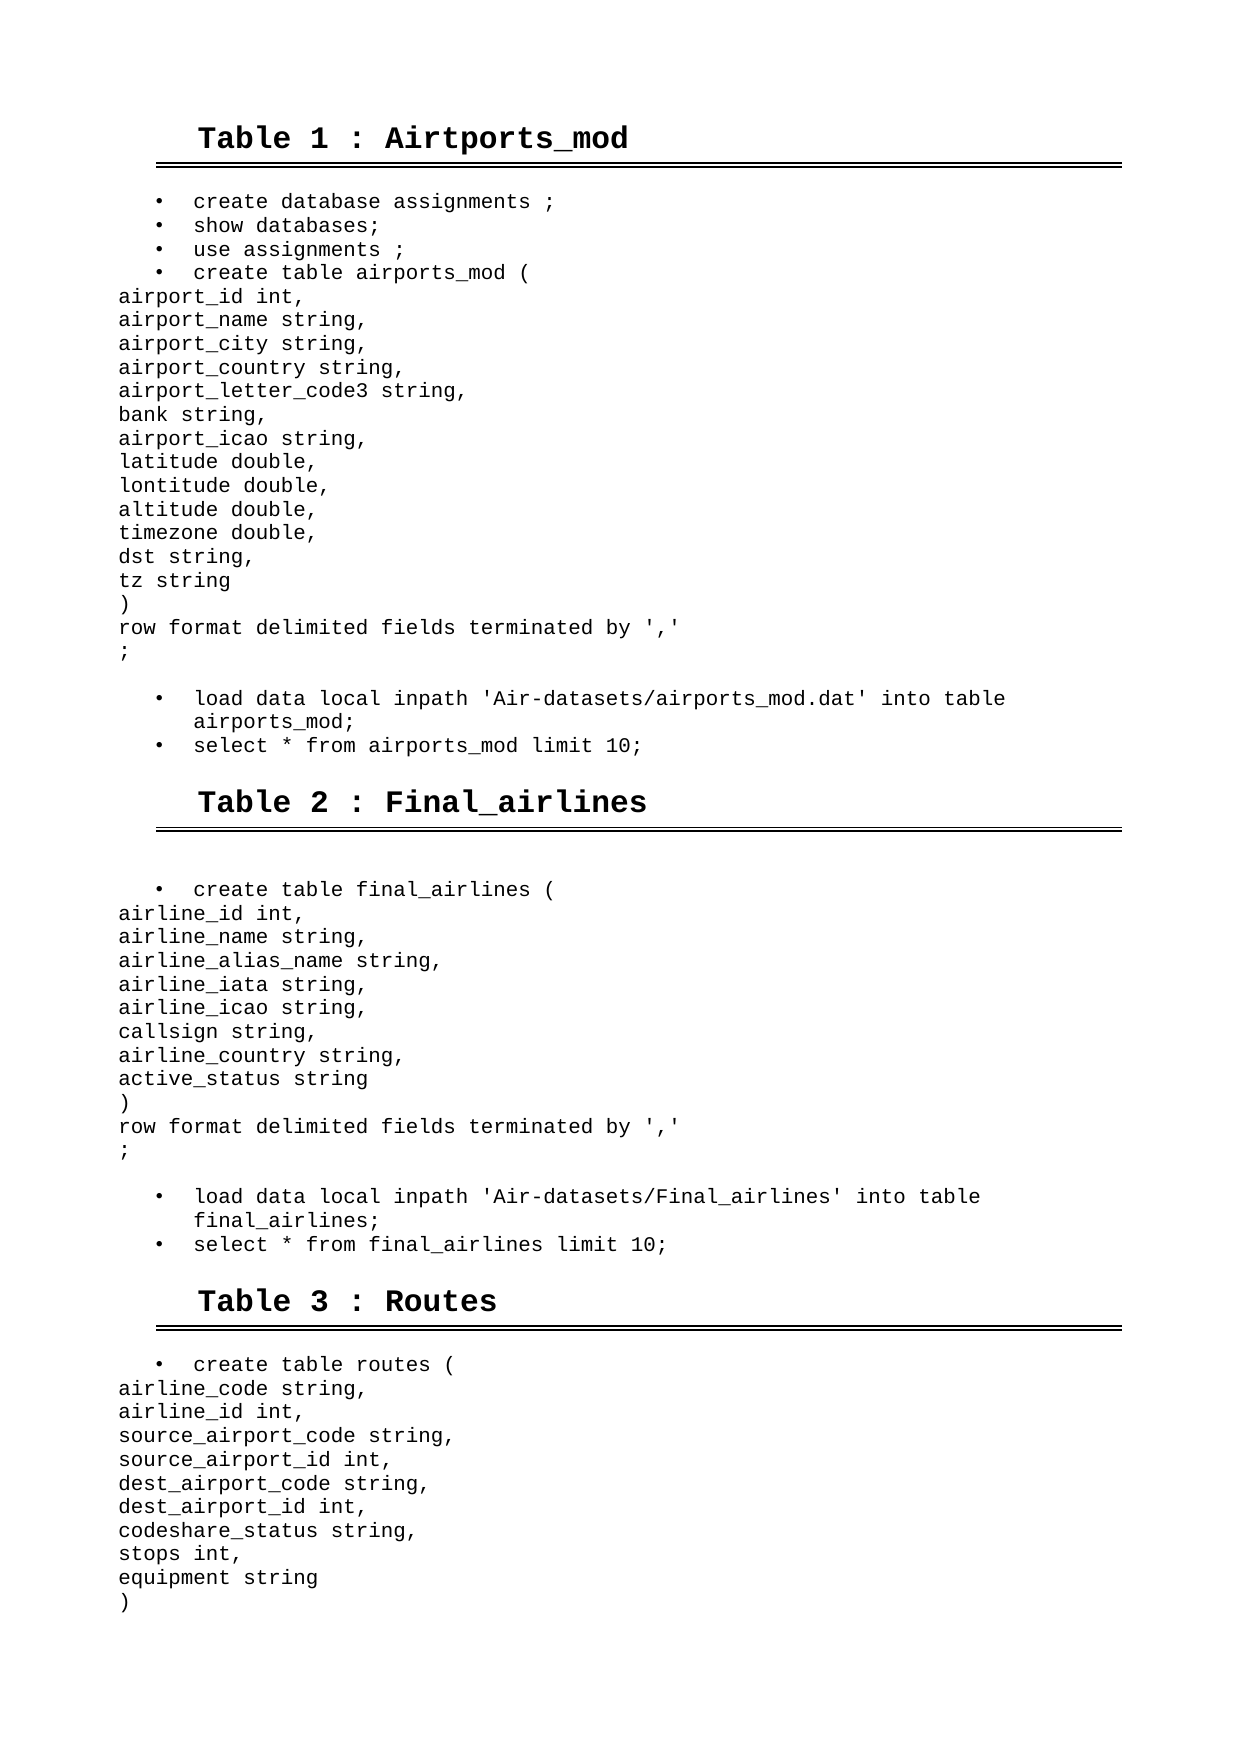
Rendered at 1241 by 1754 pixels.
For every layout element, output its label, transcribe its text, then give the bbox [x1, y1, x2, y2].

text airport_icao string, [118, 428, 1122, 451]
text ) [118, 1092, 1122, 1116]
text bank string, [118, 404, 1122, 428]
text ; [118, 1139, 1122, 1163]
list select * from final_airlines limit 10; [156, 1234, 1122, 1257]
text dst string, [118, 546, 1122, 569]
text dest_airport_code string, [118, 1472, 1122, 1496]
text row format delimited fields terminated by ',' [118, 1116, 1122, 1139]
text airport_name string, [118, 309, 1122, 333]
text airline_id int, [118, 903, 1122, 926]
text dest_airport_id int, [118, 1496, 1122, 1520]
text airport_city string, [118, 333, 1122, 357]
list show databases; [156, 215, 1122, 238]
text timezone double, [118, 522, 1122, 546]
list use assignments ; [156, 238, 1122, 262]
text latitude double, [118, 451, 1122, 475]
text stops int, [118, 1543, 1122, 1567]
text tz string [118, 569, 1122, 593]
text airline_country string, [118, 1045, 1122, 1068]
text codeshare_status string, [118, 1520, 1122, 1543]
text row format delimited fields terminated by ',' [118, 617, 1122, 641]
list create table final_airlines ( [156, 879, 1122, 903]
text airport_id int, [118, 286, 1122, 309]
list select * from airports_mod limit 10; [156, 735, 1122, 759]
list Table 1 : Airtports_mod [156, 118, 1122, 162]
text airline_name string, [118, 926, 1122, 950]
list create table routes ( [156, 1354, 1122, 1378]
text active_status string [118, 1068, 1122, 1092]
text airline_alias_name string, [118, 950, 1122, 974]
text airline_id int, [118, 1402, 1122, 1425]
text airport_letter_code3 string, [118, 380, 1122, 404]
text airline_code string, [118, 1378, 1122, 1402]
list Table 2 : Final_airlines [156, 782, 1122, 827]
list Table 3 : Routes [156, 1281, 1122, 1325]
text airport_country string, [118, 357, 1122, 380]
text airline_icao string, [118, 997, 1122, 1021]
list create database assignments ; [156, 191, 1122, 215]
text lontitude double, [118, 475, 1122, 499]
text source_airport_code string, [118, 1425, 1122, 1449]
list load data local inpath 'Air-datasets/airports_mod.dat' into table airports_mod; [156, 688, 1122, 735]
text airline_iata string, [118, 974, 1122, 997]
list load data local inpath 'Air-datasets/Final_airlines' into table final_airlines; [156, 1187, 1122, 1234]
text source_airport_id int, [118, 1449, 1122, 1472]
text callsign string, [118, 1021, 1122, 1045]
text ) [118, 1591, 1122, 1614]
text altitude double, [118, 499, 1122, 522]
text ; [118, 641, 1122, 664]
list create table airports_mod ( [156, 262, 1122, 286]
text ) [118, 593, 1122, 617]
text equipment string [118, 1567, 1122, 1591]
